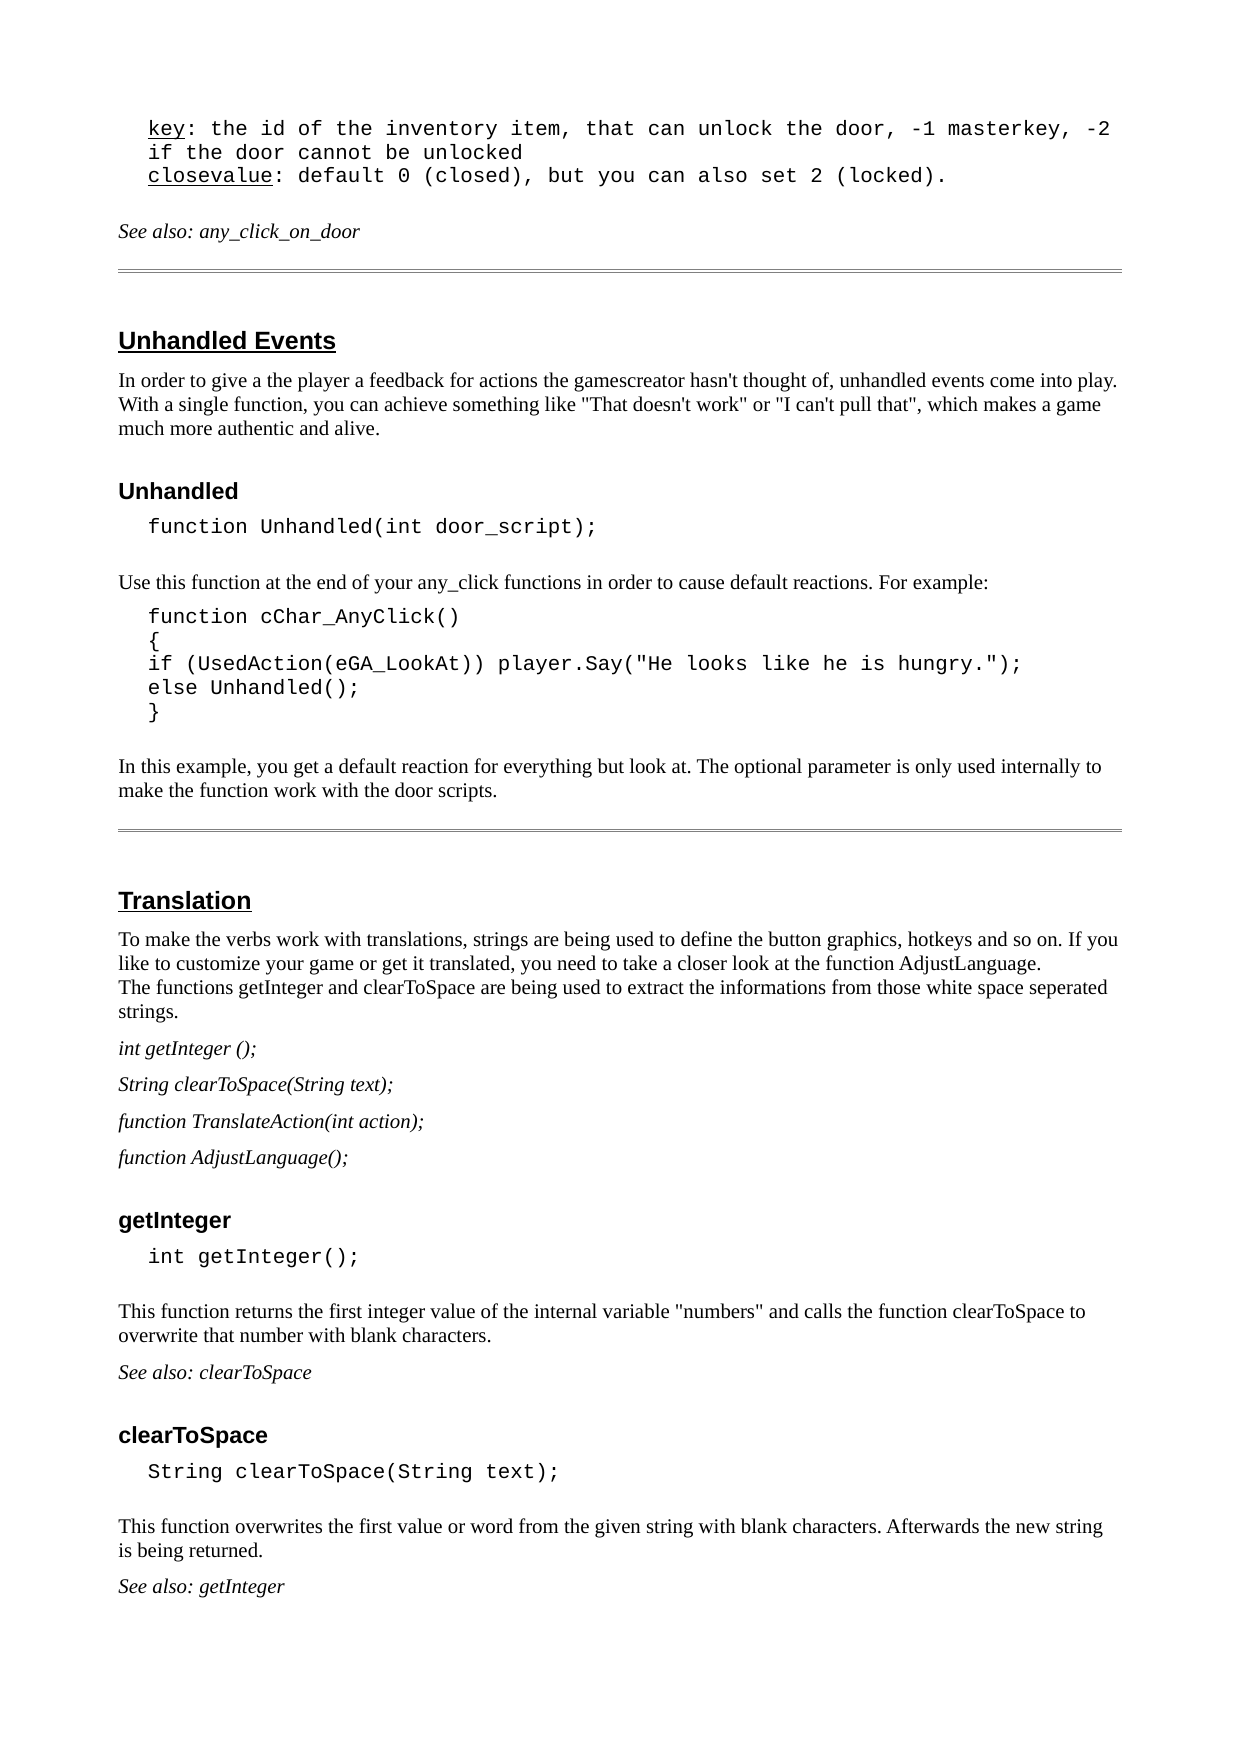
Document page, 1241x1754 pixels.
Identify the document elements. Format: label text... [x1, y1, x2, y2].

text This function overwrites the first value or word from the given string with blank characters. Afterwards the new string is being returned. [118, 1514, 1122, 1562]
text This function returns the first integer value of the internal variable "numbers" and calls the function clearToSpace to overwrite that number with blank characters. [118, 1299, 1122, 1347]
subtitle Unhandled [118, 477, 1122, 504]
subtitle Translation [118, 886, 1122, 914]
text key: the id of the inventory item, that can unlock the door, -1 masterkey, -2 if the door cannot be unlocked closevalue: default 0 (closed), but you can also set 2 (locked). [148, 118, 1122, 189]
text Use this function at the end of your any_click functions in order to cause default reactions. For example: [118, 569, 1122, 594]
text function AdjustLanguage(); [118, 1145, 1122, 1169]
subtitle getInteger [118, 1207, 1122, 1234]
text function TranslateAction(int action); [118, 1109, 1122, 1133]
text String clearToSpace(String text); [118, 1072, 1122, 1096]
text See also: getInteger [118, 1574, 1122, 1598]
text function Unhandled(int door_script); [148, 516, 1122, 540]
text In this example, you get a default reaction for everything but look at. The optional parameter is only used internally to make the function work with the door scripts. [118, 754, 1122, 802]
text String clearToSpace(String text); [148, 1461, 1122, 1484]
text To make the verbs work with translations, strings are being used to define the button graphics, hotkeys and so on. If you like to customize your game or get it translated, you need to take a closer look at the function AdjustLanguage. The functions getInteger and clearToSpace are being used to extract the informations from those white space seperated strings. [118, 927, 1122, 1023]
text function cChar_AnyClick() { if (UsedAction(eGA_LookAt)) player.Say("He looks like he is hungry."); else Unhandled(); } [148, 606, 1122, 724]
text In order to give a the player a feedback for actions the gamescreator hasn't thought of, unhandled events come into play. With a single function, you can achieve something like "That doesn't work" or "I can't pull that", which makes a game much more authentic and alive. [118, 367, 1122, 440]
text int getInteger (); [118, 1036, 1122, 1060]
subtitle clearToSpace [118, 1421, 1122, 1448]
text See also: any_click_on_door [118, 218, 1122, 243]
text See also: clearToSpace [118, 1360, 1122, 1384]
subtitle Unhandled Events [118, 326, 1122, 355]
text int getInteger(); [148, 1246, 1122, 1270]
